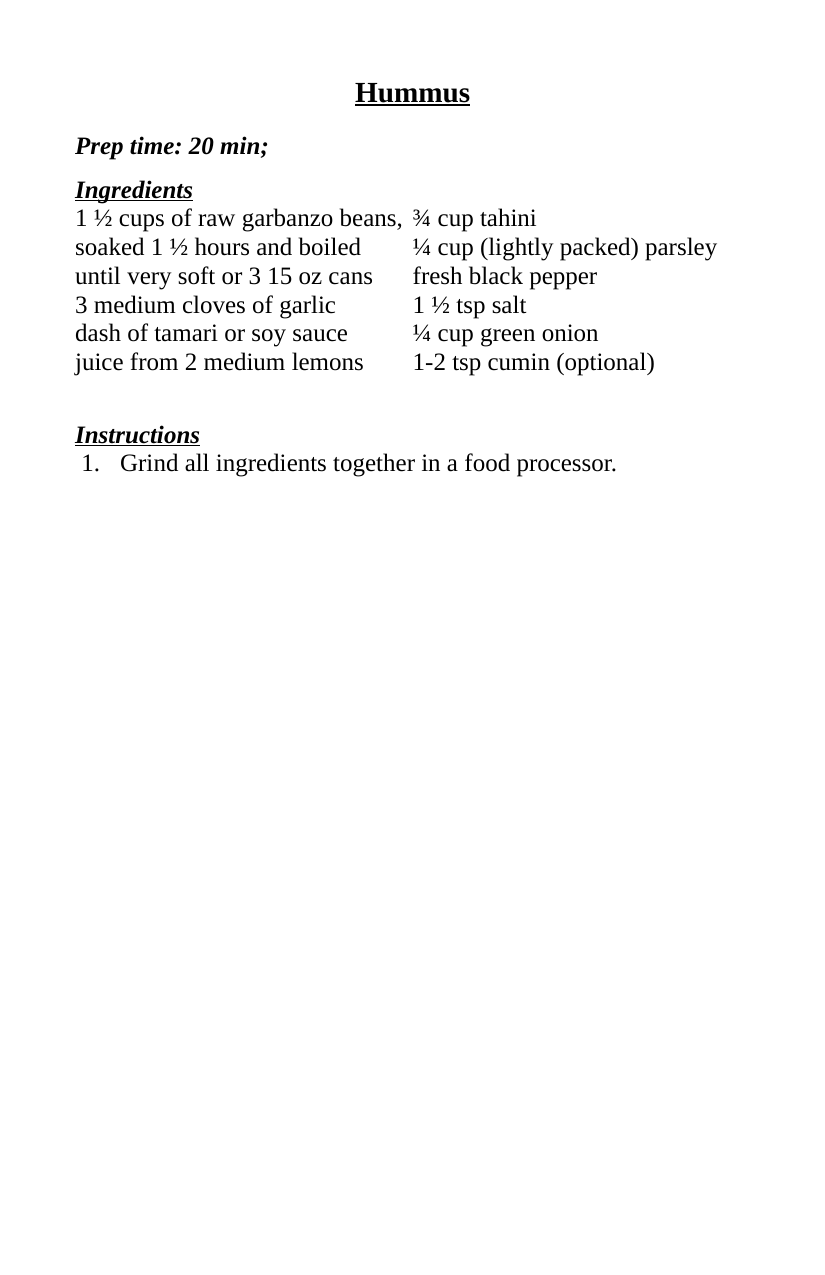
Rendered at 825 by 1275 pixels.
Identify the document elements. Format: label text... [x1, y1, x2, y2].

subtitle Prep time: 20 min; [75, 131, 750, 160]
subtitle Hummus [75, 75, 750, 108]
subtitle Ingredients [75, 175, 750, 203]
text 1 ½ tsp salt [412, 290, 750, 318]
text juice from 2 medium lemons [75, 347, 412, 376]
text 1-2 tsp cumin (optional) [412, 347, 750, 376]
text soaked 1 ½ hours and boiled until very soft or 3 15 oz cans [75, 232, 412, 290]
text ¼ cup green onion [412, 318, 750, 347]
text 1 ½ cups of raw garbanzo beans, [75, 203, 412, 232]
text ¾ cup tahini [412, 203, 750, 232]
subtitle Instructions [75, 420, 750, 448]
text 3 medium cloves of garlic [75, 290, 412, 318]
text ¼ cup (lightly packed) parsley [412, 232, 750, 261]
text dash of tamari or soy sauce [75, 318, 412, 347]
list Grind all ingredients together in a food processor. [75, 448, 750, 477]
text fresh black pepper [412, 261, 750, 290]
